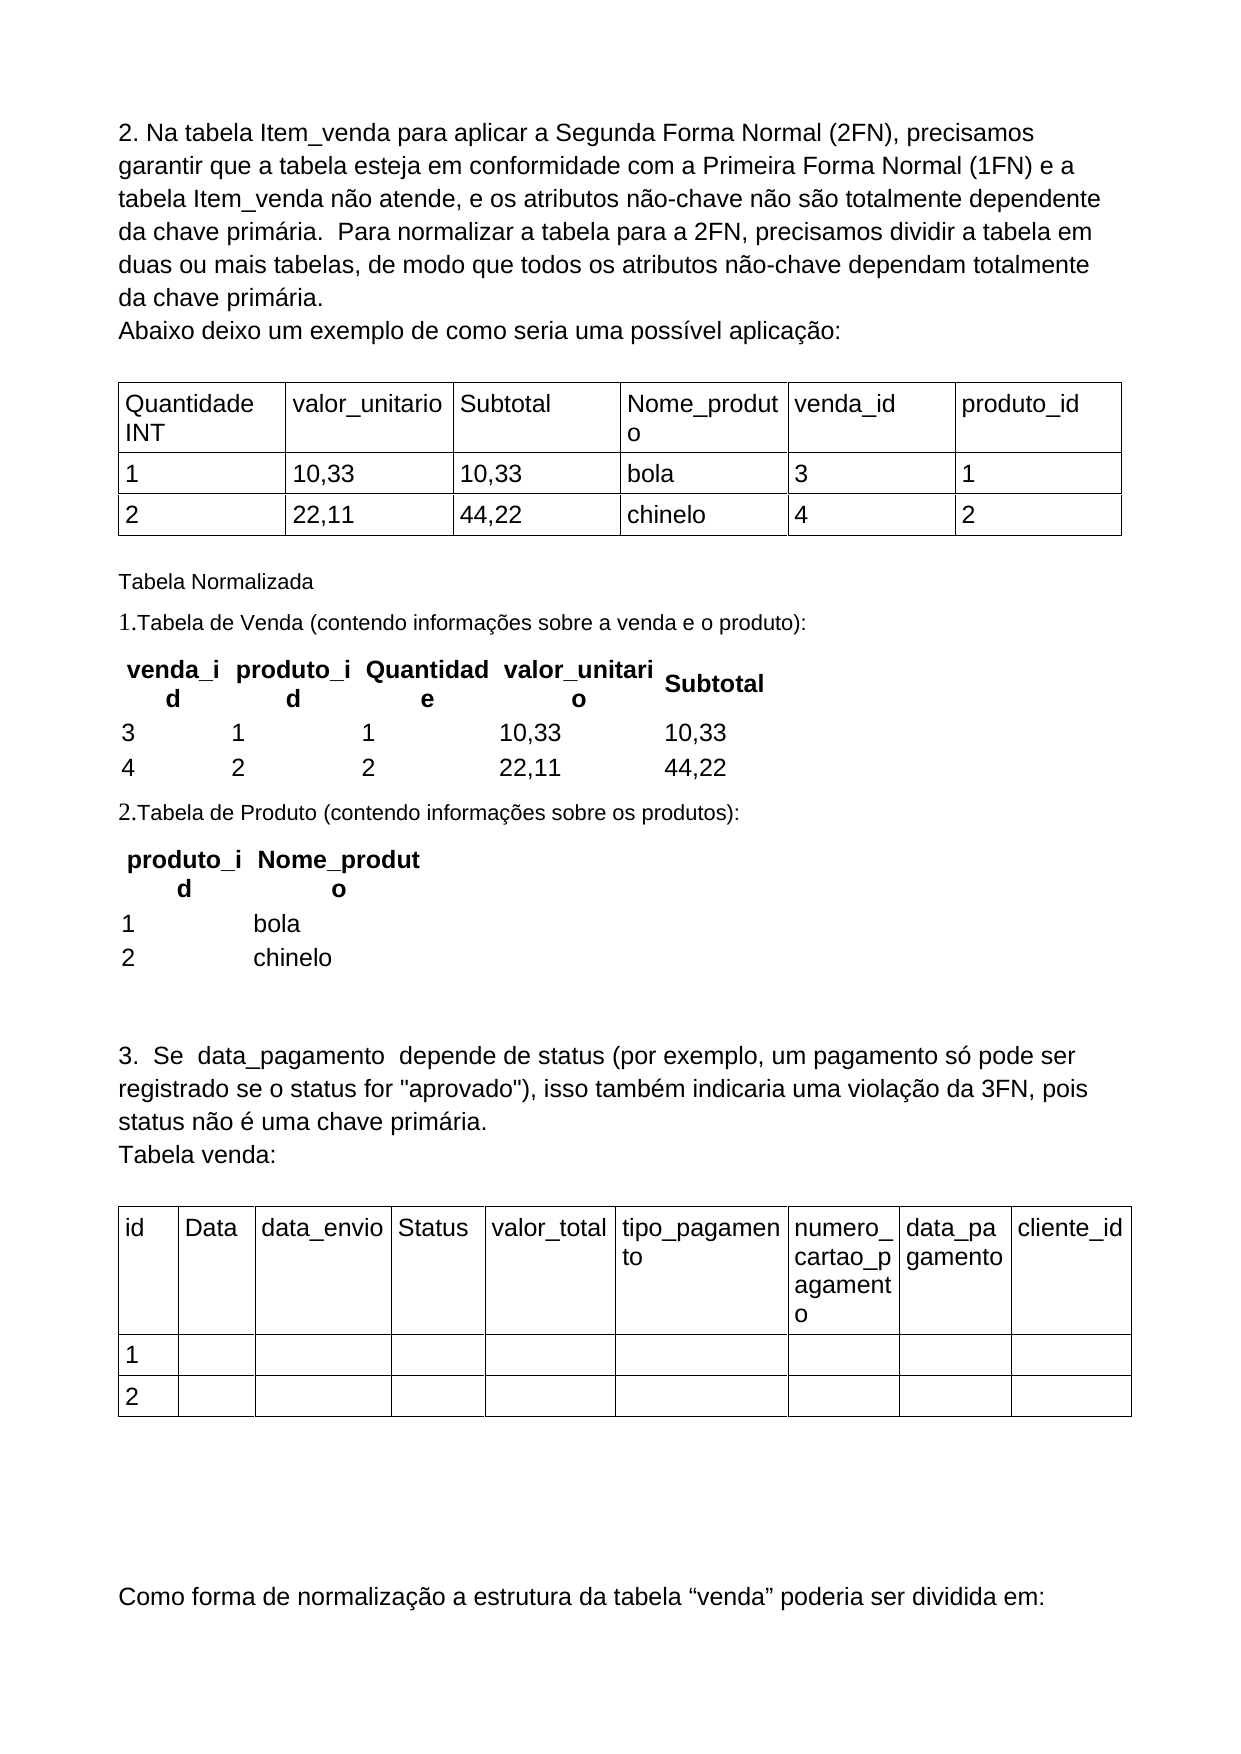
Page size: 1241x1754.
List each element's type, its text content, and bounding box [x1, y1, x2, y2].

table_cell [900, 1335, 1011, 1375]
table_header venda_id [789, 383, 955, 452]
table_cell [789, 1335, 899, 1375]
table_cell 2 [119, 495, 285, 535]
table_header venda_id [118, 652, 228, 715]
table_cell [179, 1376, 254, 1416]
table_cell 3 [118, 715, 228, 750]
table_cell [256, 1335, 391, 1375]
table_cell 1 [119, 453, 285, 493]
table_cell 1 [359, 715, 496, 750]
table_cell 22,11 [286, 495, 453, 535]
table_header data_pagamento [900, 1207, 1011, 1334]
list Tabela de Venda (contendo informações sobre a venda e o produto): [118, 607, 1122, 635]
table_cell 4 [789, 495, 955, 535]
table_cell 2 [956, 495, 1121, 535]
table_header numero_cartao_pagamento [789, 1207, 899, 1334]
table_header Quantidade INT [119, 383, 285, 452]
table_cell [486, 1335, 615, 1375]
table_cell 4 [118, 750, 228, 784]
table_header Status [392, 1207, 484, 1334]
table_cell 10,33 [496, 715, 661, 750]
table_cell 10,33 [454, 453, 620, 493]
table_header Subtotal [454, 383, 620, 452]
text 2. Na tabela Item_venda para aplicar a Segunda Forma Normal (2FN), precisamos garantir que a tabela esteja em conformidade com a Primeira Forma Normal (1FN) e a tabela Item_venda não atende, e os atributos não-chave não são totalmente dependente da chave primária. Para normalizar a tabela para a 2FN, precisamos dividir a tabela em duas ou mais tabelas, de modo que todos os atributos não-chave dependam totalmente da chave primária. [118, 118, 1122, 312]
table_header Data [179, 1207, 254, 1334]
table_cell [392, 1335, 484, 1375]
table_cell 10,33 [661, 715, 767, 750]
table_header valor_unitario [496, 652, 661, 715]
text 3. Se data_pagamento depende de status (por exemplo, um pagamento só pode ser registrado se o status for "aprovado"), isso também indicaria uma violação da 3FN, pois status não é uma chave primária. [118, 1041, 1122, 1136]
table_cell 22,11 [496, 750, 661, 784]
table_header Nome_produto [250, 843, 427, 906]
table_cell [256, 1376, 391, 1416]
table_cell [900, 1376, 1011, 1416]
table_header data_envio [256, 1207, 391, 1334]
text Tabela venda: [118, 1140, 1122, 1169]
table_header Quantidade [359, 652, 496, 715]
table_cell 1 [228, 715, 358, 750]
table_cell [1012, 1376, 1131, 1416]
table_cell 10,33 [286, 453, 453, 493]
table_cell [179, 1335, 254, 1375]
table_cell [616, 1335, 787, 1375]
table_cell [1012, 1335, 1131, 1375]
text Como forma de normalização a estrutura da tabela “venda” poderia ser dividida em: [118, 1582, 1122, 1611]
table_cell [616, 1376, 787, 1416]
table_cell chinelo [621, 495, 787, 535]
table_cell 1 [956, 453, 1121, 493]
table_header id [119, 1207, 178, 1334]
table_cell [486, 1376, 615, 1416]
table_header valor_unitario [286, 383, 453, 452]
table_cell 2 [118, 941, 250, 975]
list Tabela de Produto (contendo informações sobre os produtos): [118, 797, 1122, 826]
table_header cliente_id [1012, 1207, 1131, 1334]
table_cell chinelo [250, 941, 427, 975]
table_cell 1 [118, 906, 250, 941]
table_header tipo_pagamento [616, 1207, 787, 1334]
table_cell 1 [119, 1335, 178, 1375]
table_cell 2 [228, 750, 358, 784]
subtitle Tabela Normalizada [118, 569, 1122, 594]
table_cell 44,22 [454, 495, 620, 535]
table_header produto_id [228, 652, 358, 715]
table_header valor_total [486, 1207, 615, 1334]
table_cell 2 [119, 1376, 178, 1416]
table_header produto_id [956, 383, 1121, 452]
table_header produto_id [118, 843, 250, 906]
table_cell bola [621, 453, 787, 493]
table_cell [392, 1376, 484, 1416]
table_cell [789, 1376, 899, 1416]
table_header Subtotal [661, 652, 767, 715]
table_cell 44,22 [661, 750, 767, 784]
text Abaixo deixo um exemplo de como seria uma possível aplicação: [118, 316, 1122, 345]
table_cell bola [250, 906, 427, 941]
table_cell 2 [359, 750, 496, 784]
table_header Nome_produto [621, 383, 787, 452]
table_cell 3 [789, 453, 955, 493]
